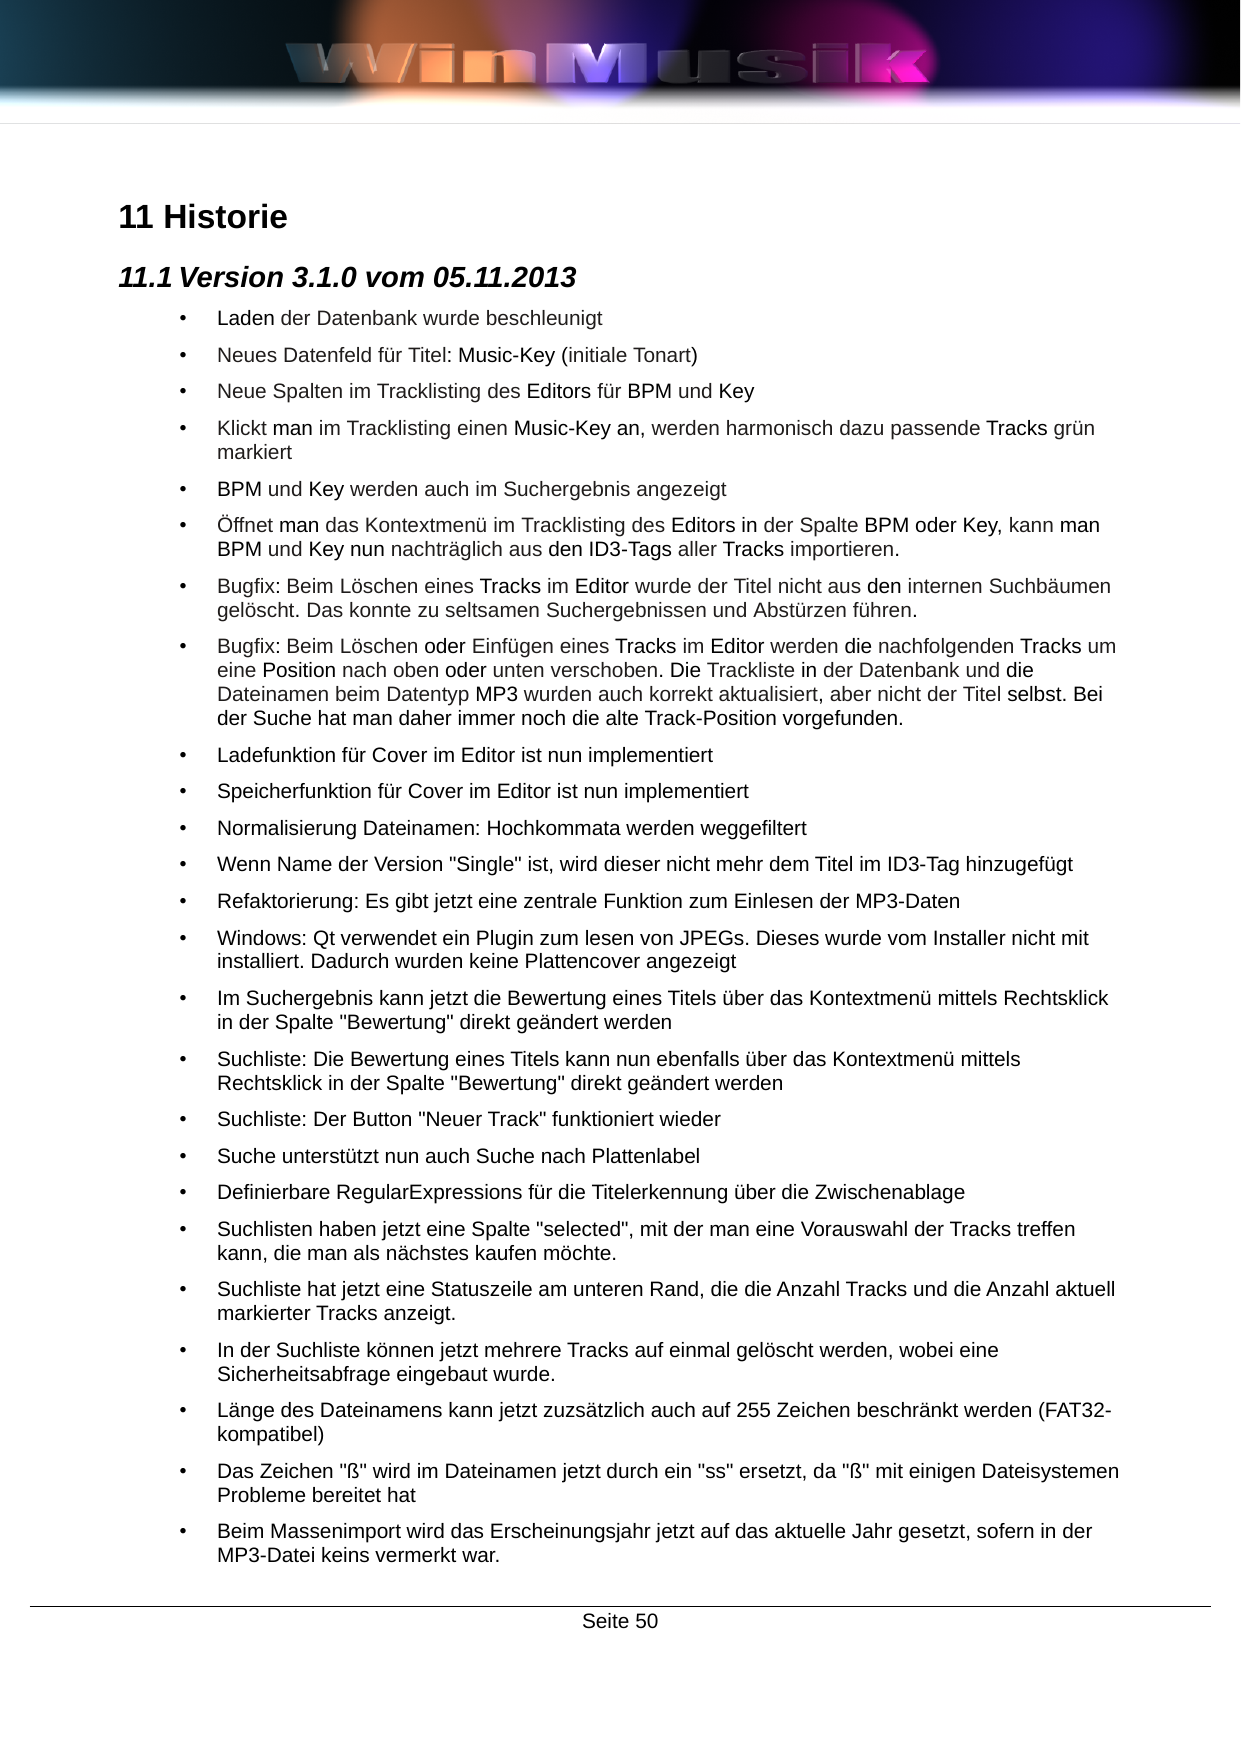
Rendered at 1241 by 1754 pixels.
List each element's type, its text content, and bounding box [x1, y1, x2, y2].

list Refaktorierung: Es gibt jetzt eine zentrale Funktion zum Einlesen der MP3-Daten [179, 889, 1122, 913]
list Suchliste hat jetzt eine Statuszeile am unteren Rand, die die Anzahl Tracks und die Anzahl aktuell markierter Tracks anzeigt. [179, 1277, 1122, 1325]
list Normalisierung Dateinamen: Hochkommata werden weggefiltert [179, 816, 1122, 840]
subtitle Version 3.1.0 vom 05.11.2013 [118, 260, 1122, 294]
list Beim Massenimport wird das Erscheinungsjahr jetzt auf das aktuelle Jahr gesetzt, sofern in der MP3-Datei keins vermerkt war. [179, 1519, 1122, 1567]
list BPM und Key werden auch im Suchergebnis angezeigt [179, 476, 1122, 501]
list Laden der Datenbank wurde beschleunigt [179, 306, 1122, 330]
list Definierbare RegularExpressions für die Titelerkennung über die Zwischenablage [179, 1180, 1122, 1204]
list Im Suchergebnis kann jetzt die Bewertung eines Titels über das Kontextmenü mittels Rechtsklick in der Spalte "Bewertung" direkt geändert werden [179, 986, 1122, 1034]
list Bugfix: Beim Löschen oder Einfügen eines Tracks im Editor werden die nachfolgenden Tracks um eine Position nach oben oder unten verschoben. Die Trackliste in der Datenbank und die Dateinamen beim Datentyp MP3 wurden auch korrekt aktualisiert, aber nicht der Titel selbst. Bei der Suche hat man daher immer noch die alte Track-Position vorgefunden. [179, 634, 1122, 730]
list Klickt man im Tracklisting einen Music-Key an, werden harmonisch dazu passende Tracks grün markiert [179, 416, 1122, 464]
list Das Zeichen "ß" wird im Dateinamen jetzt durch ein "ss" ersetzt, da "ß" mit einigen Dateisystemen Probleme bereitet hat [179, 1459, 1122, 1507]
list Neue Spalten im Tracklisting des Editors für BPM und Key [179, 379, 1122, 403]
list Neues Datenfeld für Titel: Music-Key (initiale Tonart) [179, 343, 1122, 367]
list Suche unterstützt nun auch Suche nach Plattenlabel [179, 1143, 1122, 1167]
subtitle Historie [118, 197, 1122, 235]
list Länge des Dateinamens kann jetzt zuzsätzlich auch auf 255 Zeichen beschränkt werden (FAT32-kompatibel) [179, 1398, 1122, 1446]
list Öffnet man das Kontextmenü im Tracklisting des Editors in der Spalte BPM oder Key, kann man BPM und Key nun nachträglich aus den ID3-Tags aller Tracks importieren. [179, 513, 1122, 561]
list Wenn Name der Version "Single" ist, wird dieser nicht mehr dem Titel im ID3-Tag hinzugefügt [179, 852, 1122, 876]
list Bugfix: Beim Löschen eines Tracks im Editor wurde der Titel nicht aus den internen Suchbäumen gelöscht. Das konnte zu seltsamen Suchergebnissen und Abstürzen führen. [179, 573, 1122, 622]
list Suchlisten haben jetzt eine Spalte "selected", mit der man eine Vorauswahl der Tracks treffen kann, die man als nächstes kaufen möchte. [179, 1217, 1122, 1264]
list In der Suchliste können jetzt mehrere Tracks auf einmal gelöscht werden, wobei eine Sicherheitsabfrage eingebaut wurde. [179, 1338, 1122, 1386]
list Windows: Qt verwendet ein Plugin zum lesen von JPEGs. Dieses wurde vom Installer nicht mit installiert. Dadurch wurden keine Plattencover angezeigt [179, 925, 1122, 973]
list Suchliste: Die Bewertung eines Titels kann nun ebenfalls über das Kontextmenü mittels Rechtsklick in der Spalte "Bewertung" direkt geändert werden [179, 1046, 1122, 1094]
list Suchliste: Der Button "Neuer Track" funktioniert wieder [179, 1107, 1122, 1131]
list Ladefunktion für Cover im Editor ist nun implementiert [179, 742, 1122, 767]
list Speicherfunktion für Cover im Editor ist nun implementiert [179, 779, 1122, 803]
